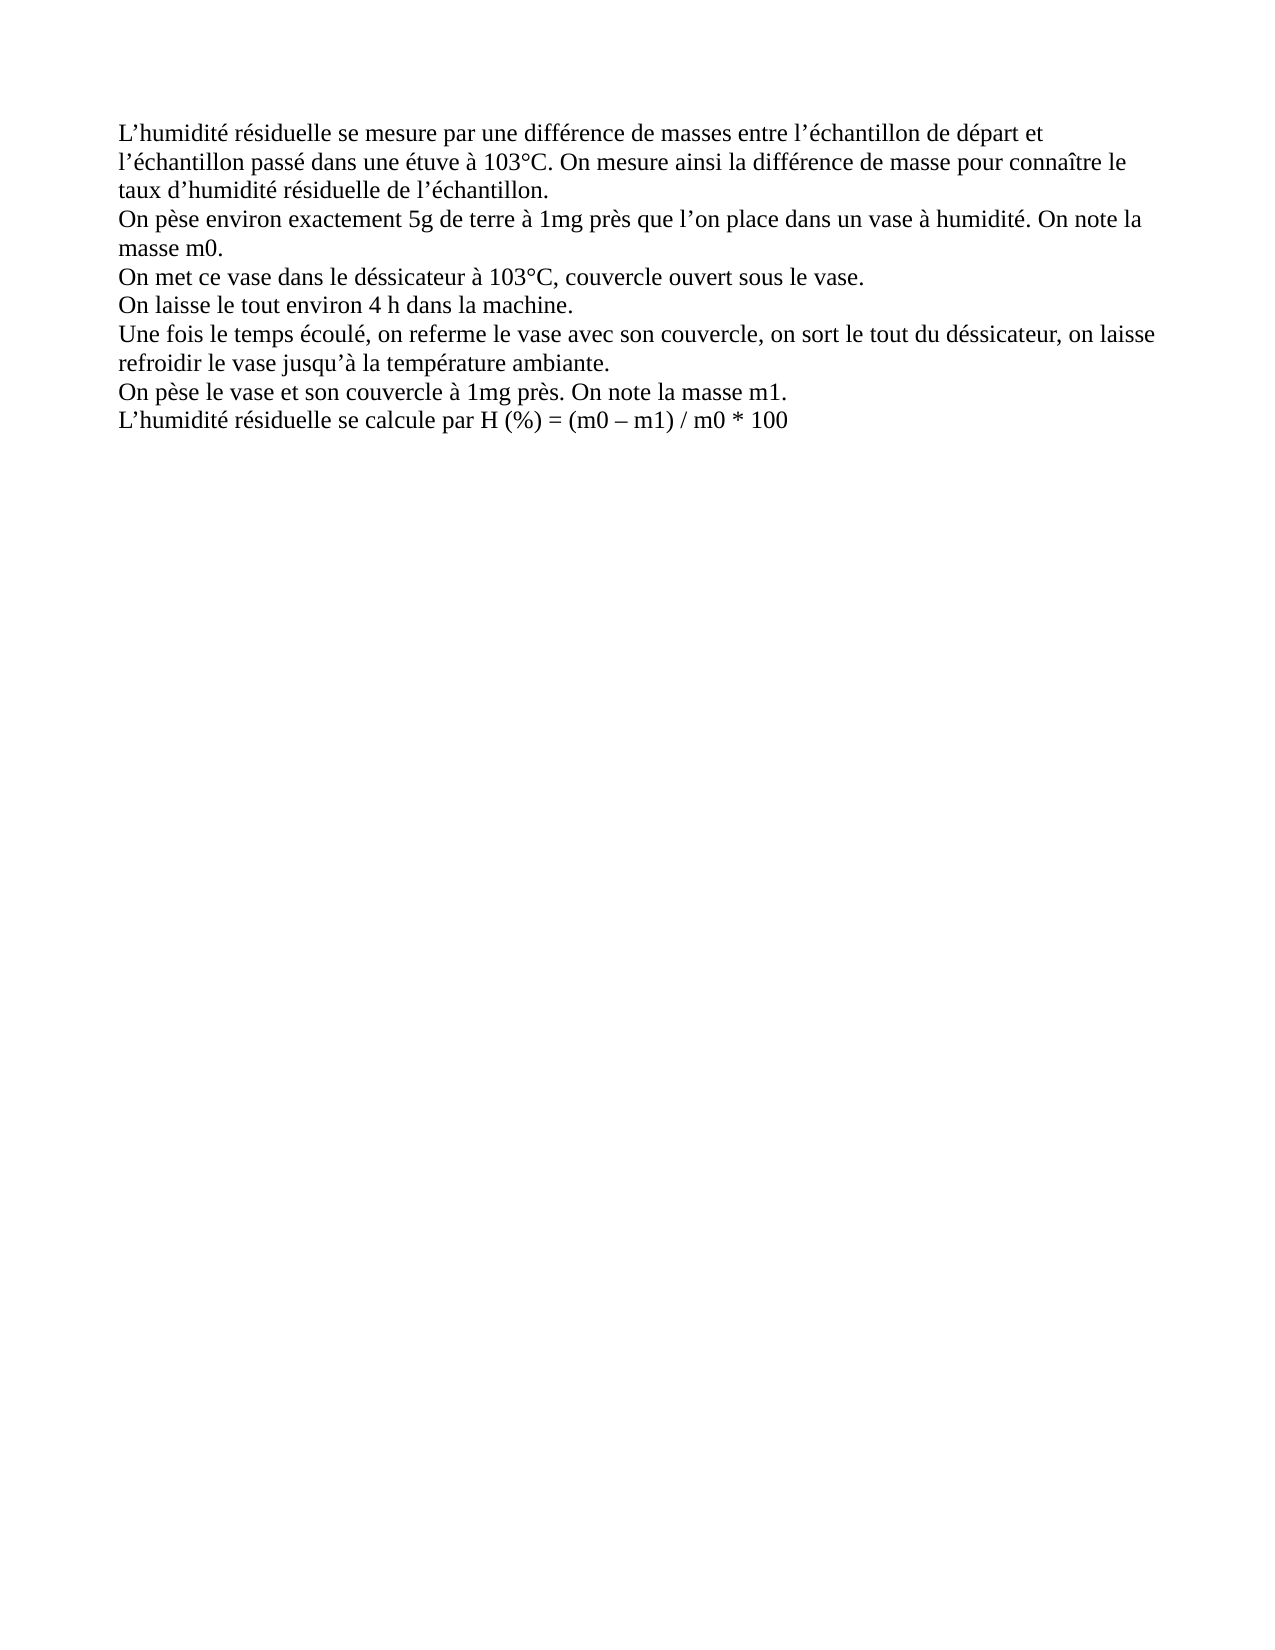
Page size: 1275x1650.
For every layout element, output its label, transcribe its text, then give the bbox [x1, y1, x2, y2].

text Une fois le temps écoulé, on referme le vase avec son couvercle, on sort le tout du déssicateur, on laisse refroidir le vase jusqu’à la température ambiante. [118, 319, 1157, 377]
text L’humidité résiduelle se mesure par une différence de masses entre l’échantillon de départ et l’échantillon passé dans une étuve à 103°C. On mesure ainsi la différence de masse pour connaître le taux d’humidité résiduelle de l’échantillon. [118, 118, 1157, 204]
text On laisse le tout environ 4 h dans la machine. [118, 291, 1157, 319]
text L’humidité résiduelle se calcule par H (%) = (m0 – m1) / m0 * 100 [118, 406, 1157, 434]
text On met ce vase dans le déssicateur à 103°C, couvercle ouvert sous le vase. [118, 262, 1157, 291]
text On pèse environ exactement 5g de terre à 1mg près que l’on place dans un vase à humidité. On note la masse m0. [118, 204, 1157, 262]
text On pèse le vase et son couvercle à 1mg près. On note la masse m1. [118, 377, 1157, 406]
